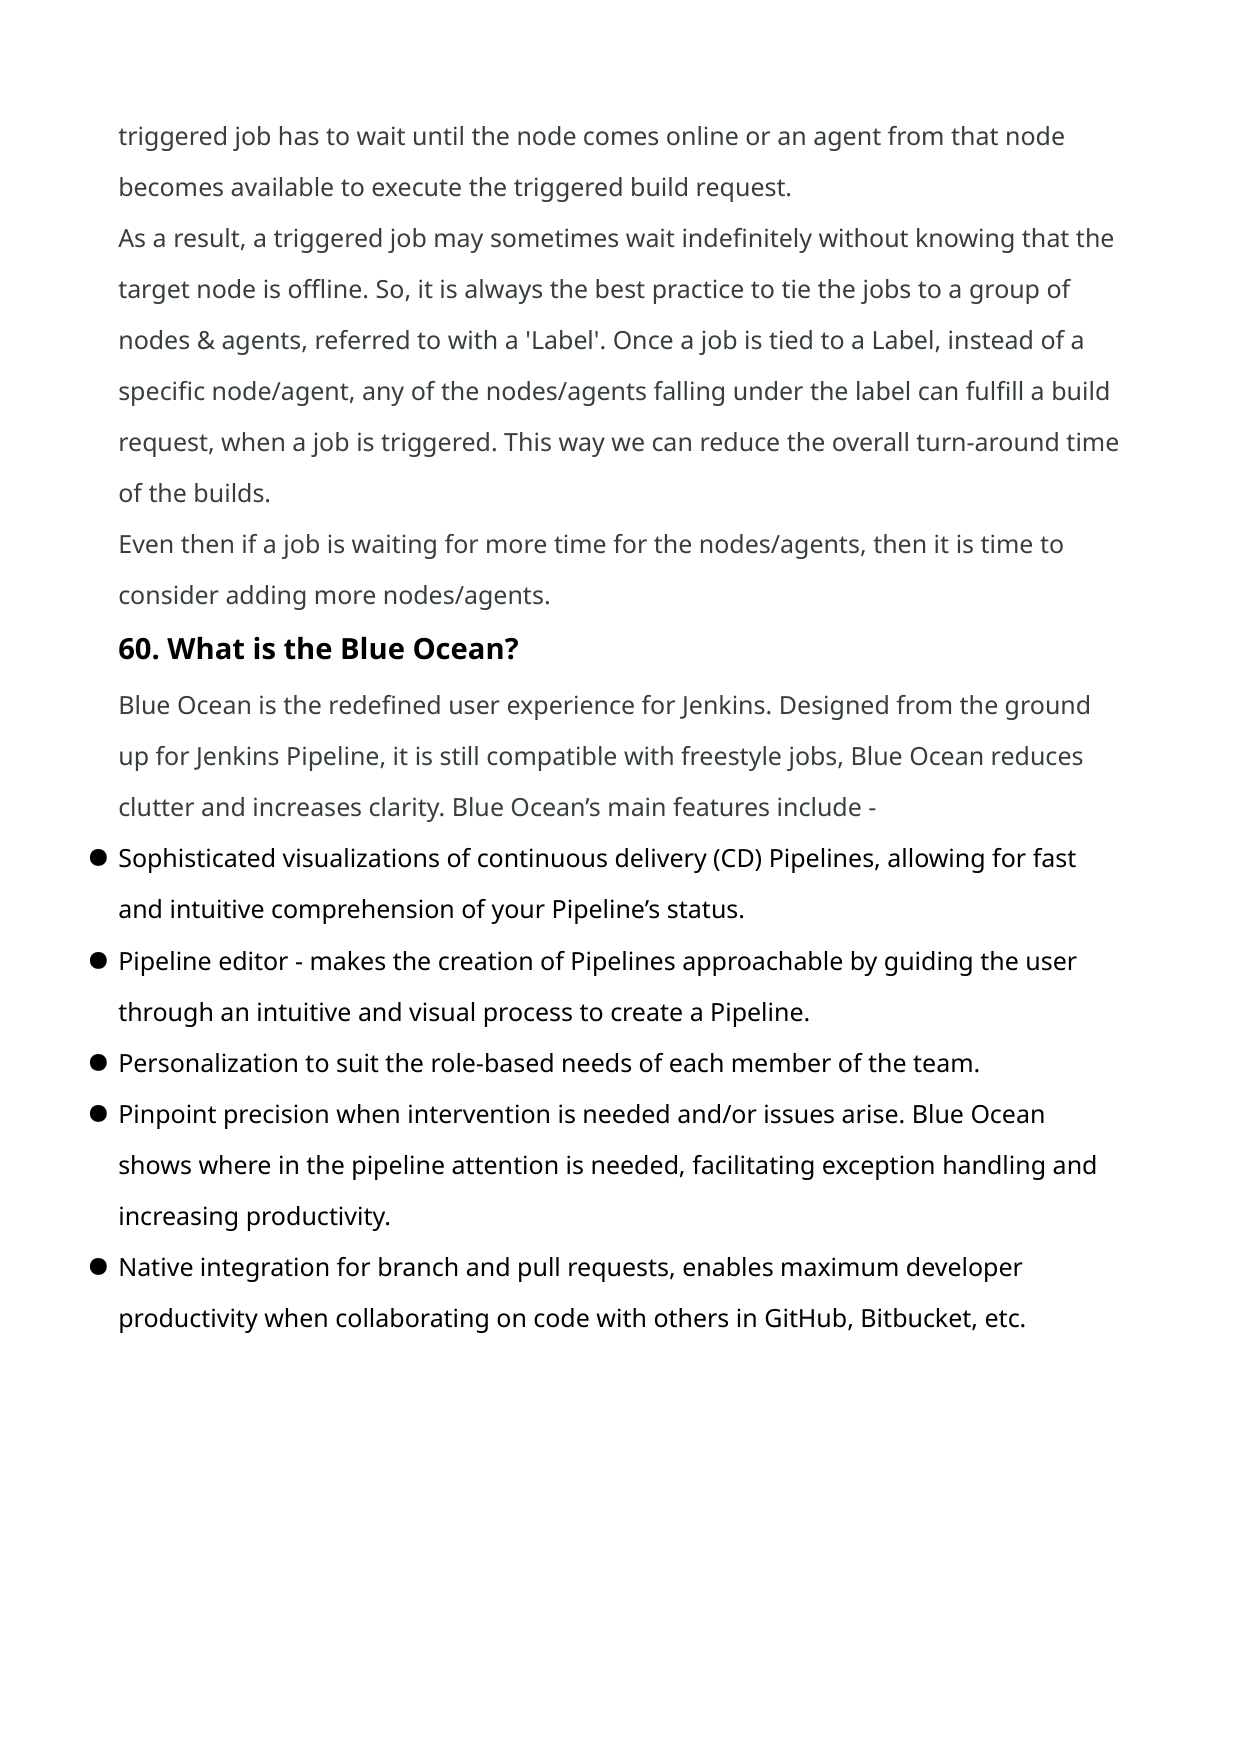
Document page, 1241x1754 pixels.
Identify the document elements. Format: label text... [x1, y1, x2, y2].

text triggered job has to wait until the node comes online or an agent from that node becomes available to execute the triggered build request. [118, 118, 1122, 203]
subtitle 60. What is the Blue Ocean? [118, 628, 1122, 668]
list Pipeline editor - makes the creation of Pipelines approachable by guiding the user through an intuitive and visual process to create a Pipeline. [118, 943, 1122, 1028]
list Personalization to suit the role-based needs of each member of the team. [118, 1045, 1122, 1079]
text Even then if a job is waiting for more time for the nodes/agents, then it is time to consider adding more nodes/agents. [118, 526, 1122, 612]
text As a result, a triggered job may sometimes wait indefinitely without knowing that the target node is offline. So, it is always the best practice to tie the jobs to a group of nodes & agents, referred to with a 'Label'. Once a job is tied to a Label, instead of a specific node/agent, any of the nodes/agents falling under the label can fulfill a build request, when a job is triggered. This way we can reduce the overall turn-around time of the builds. [118, 220, 1122, 509]
list Pinpoint precision when intervention is needed and/or issues arise. Blue Ocean shows where in the pipeline attention is needed, facilitating exception handling and increasing productivity. [118, 1096, 1122, 1232]
text Blue Ocean is the redefined user experience for Jenkins. Designed from the ground up for Jenkins Pipeline, it is still compatible with freestyle jobs, Blue Ocean reduces clutter and increases clarity. Blue Ocean’s main features include - [118, 688, 1122, 824]
list Sophisticated visualizations of continuous delivery (CD) Pipelines, allowing for fast and intuitive comprehension of your Pipeline’s status. [118, 841, 1122, 926]
list Native integration for branch and pull requests, enables maximum developer productivity when collaborating on code with others in GitHub, Bitbucket, etc. [118, 1249, 1122, 1334]
